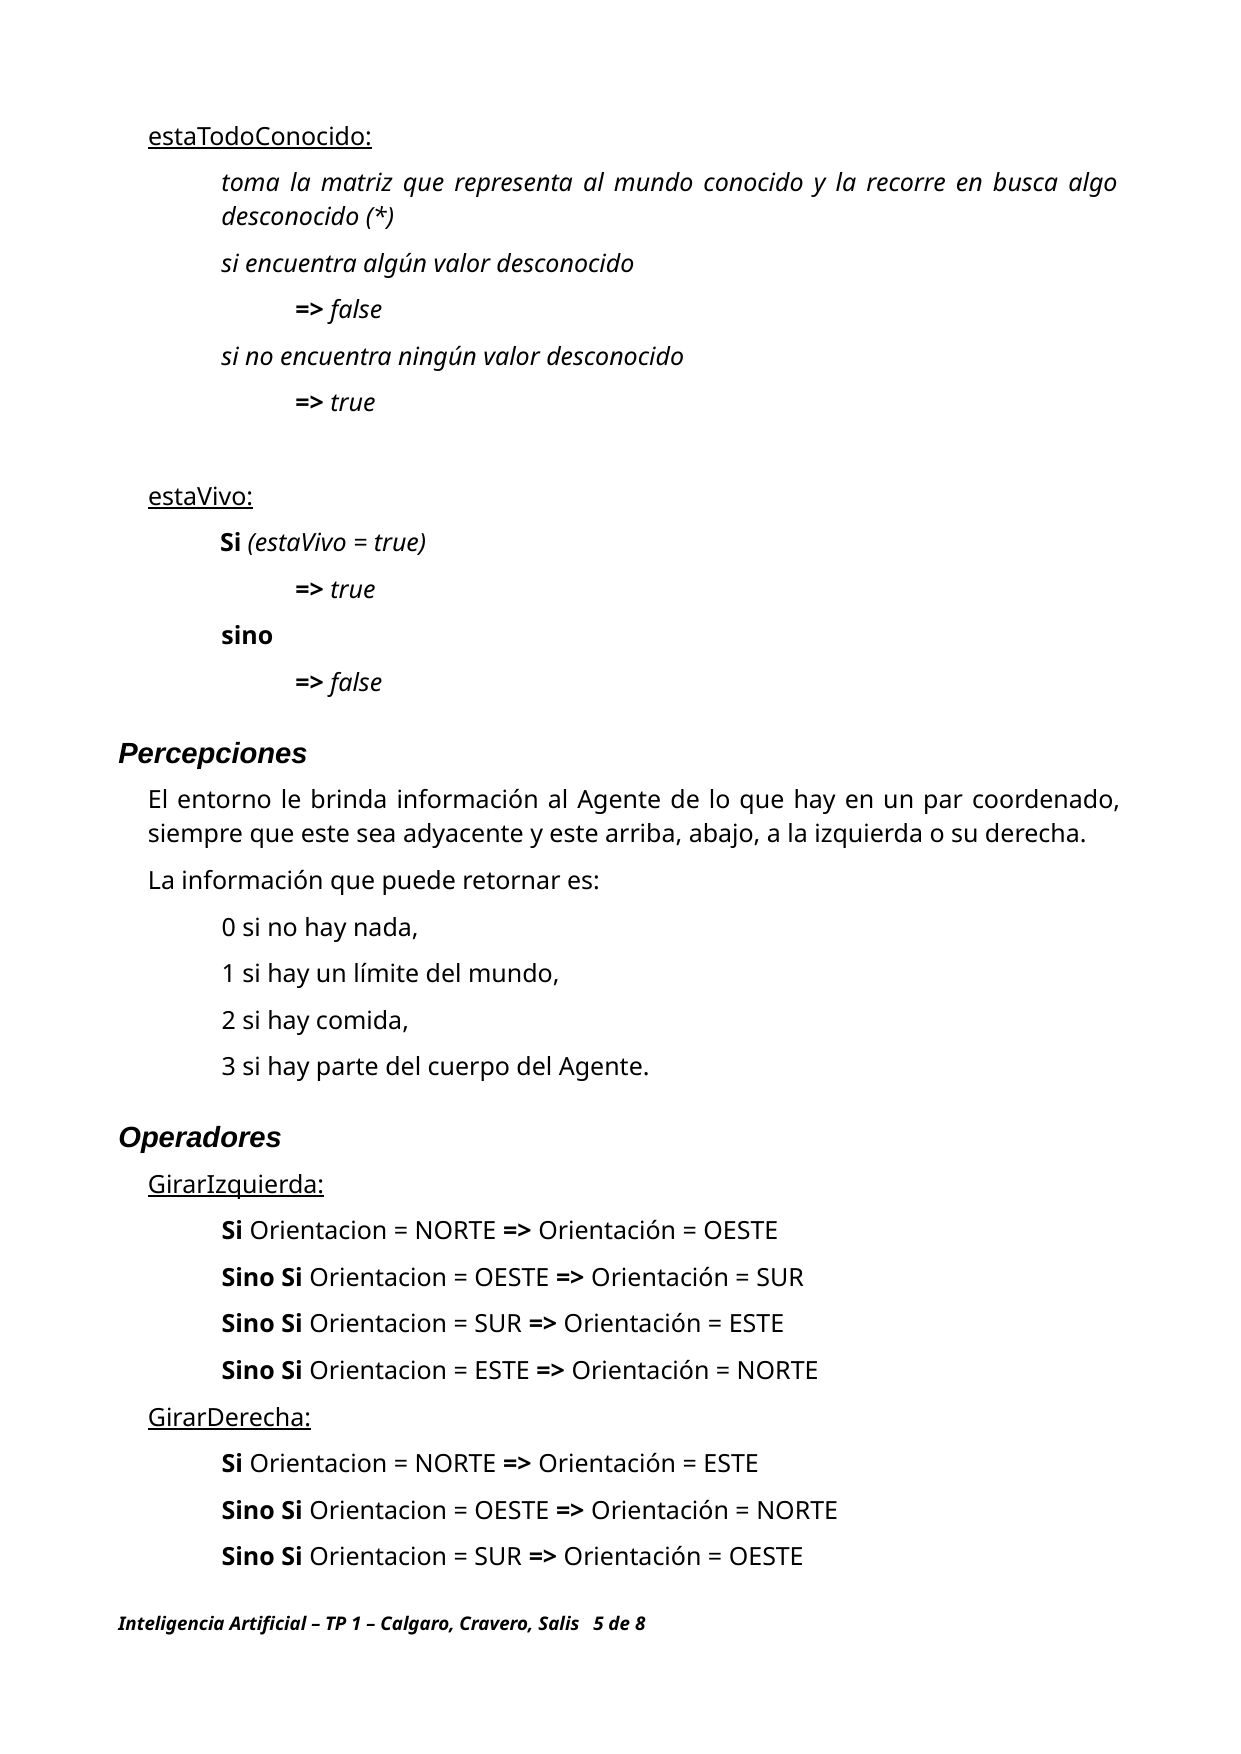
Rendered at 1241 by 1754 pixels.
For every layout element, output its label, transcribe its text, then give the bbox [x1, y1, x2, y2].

subtitle Percepciones [118, 736, 1122, 769]
text => true [221, 385, 1122, 419]
text estaVivo: [148, 478, 1122, 512]
text 3 si hay parte del cuerpo del Agente. [148, 1049, 1122, 1083]
text Sino Si Orientacion = SUR => Orientación = ESTE [148, 1306, 1122, 1340]
text => false [221, 292, 1122, 326]
text Si Orientacion = NORTE => Orientación = ESTE [148, 1446, 1122, 1480]
subtitle Operadores [118, 1120, 1122, 1154]
text toma la matriz que representa al mundo conocido y la recorre en busca algo desconocido (*) [221, 165, 1122, 233]
text Si (estaVivo = true) [220, 525, 1122, 559]
text Sino Si Orientacion = ESTE => Orientación = NORTE [148, 1353, 1122, 1387]
text GirarDerecha: [148, 1399, 1122, 1433]
text La información que puede retornar es: [148, 863, 1122, 897]
text si no encuentra ningún valor desconocido [221, 338, 1122, 372]
text El entorno le brinda información al Agente de lo que hay en un par coordenado, siempre que este sea adyacente y este arriba, abajo, a la izquierda o su derecha. [148, 782, 1122, 850]
text Sino Si Orientacion = SUR => Orientación = OESTE [148, 1539, 1122, 1573]
text Si Orientacion = NORTE => Orientación = OESTE [148, 1213, 1122, 1247]
text 1 si hay un límite del mundo, [148, 956, 1122, 990]
text 2 si hay comida, [148, 1002, 1122, 1036]
text estaTodoConocido: [148, 118, 1122, 152]
text Sino Si Orientacion = OESTE => Orientación = SUR [148, 1259, 1122, 1294]
text GirarIzquierda: [148, 1166, 1122, 1201]
text sino [221, 618, 1122, 652]
text => false [221, 664, 1122, 698]
text => true [221, 571, 1122, 605]
text Sino Si Orientacion = OESTE => Orientación = NORTE [148, 1492, 1122, 1526]
text 0 si no hay nada, [148, 909, 1122, 943]
text si encuentra algún valor desconocido [221, 245, 1122, 279]
